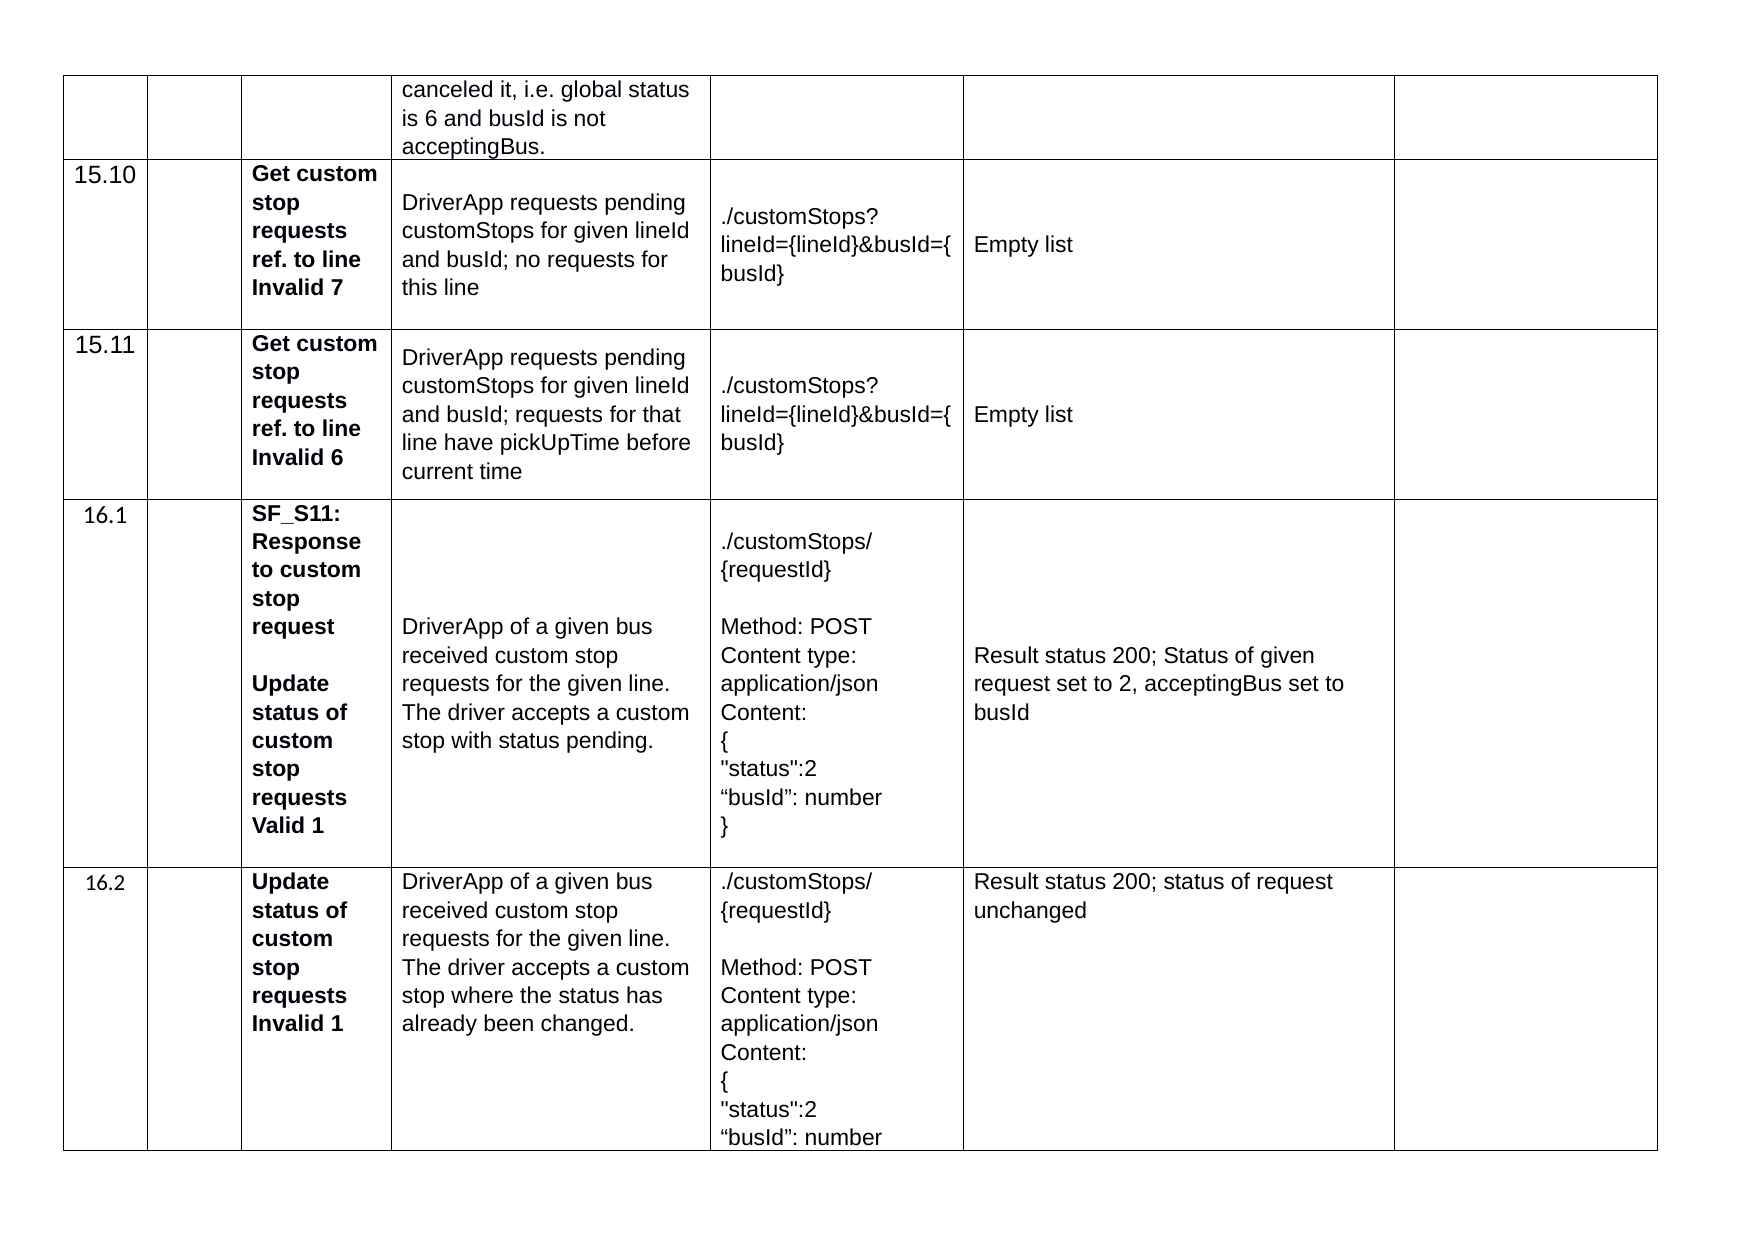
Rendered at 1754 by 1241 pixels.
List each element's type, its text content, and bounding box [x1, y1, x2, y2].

table_cell SF_S11: Response to custom stop request Update status of custom stop requests Valid 1 [242, 500, 391, 867]
table_cell [148, 76, 241, 159]
table_cell Result status 200; status of request unchanged [964, 868, 1394, 1150]
table_cell [64, 76, 147, 159]
table_cell [148, 330, 241, 498]
table_cell DriverApp requests pending customStops for given lineId and busId; requests for that line have pickUpTime before current time [392, 330, 710, 498]
table_cell [148, 160, 241, 329]
table_cell [148, 500, 241, 867]
table_cell DriverApp of a given bus received custom stop requests for the given line. The driver accepts a custom stop with status pending. [392, 500, 710, 867]
table_cell Empty list [964, 330, 1394, 498]
table_cell Update status of custom stop requests Invalid 1 [242, 868, 391, 1150]
table_cell DriverApp of a given bus received custom stop requests for the given line. The driver accepts a custom stop where the status has already been changed. [392, 868, 710, 1150]
table_cell ./customStops/{requestId} Method: POST Content type: application/json Content: { "status":2 “busId”: number } [711, 500, 963, 867]
table_cell ./customStops?lineId={lineId}&busId={busId} [711, 330, 963, 498]
table_cell ./customStops?lineId={lineId}&busId={busId} [711, 160, 963, 329]
table_cell [1395, 160, 1657, 329]
table_cell 16.2 [64, 868, 147, 1150]
table_cell [148, 868, 241, 1150]
table_cell [1395, 868, 1657, 1150]
table_cell [1395, 500, 1657, 867]
table_cell Get custom stop requests ref. to line Invalid 6 [242, 330, 391, 498]
table_cell Empty list [964, 160, 1394, 329]
table_cell 15.10 [64, 160, 147, 329]
table_cell Result status 200; Status of given request set to 2, acceptingBus set to busId [964, 500, 1394, 867]
table_cell Get custom stop requests ref. to line Invalid 7 [242, 160, 391, 329]
table_cell [711, 76, 963, 159]
table_cell 15.11 [64, 330, 147, 498]
table_cell [964, 76, 1394, 159]
table_cell [242, 76, 391, 159]
table_cell DriverApp requests pending customStops for given lineId and busId; no requests for this line [392, 160, 710, 329]
table_cell [1395, 76, 1657, 159]
table_cell [1395, 330, 1657, 498]
table_cell 16.1 [64, 500, 147, 867]
table_cell ./customStops/{requestId} Method: POST Content type: application/json Content: { "status":2 “busId”: number [711, 868, 963, 1150]
table_cell canceled it, i.e. global status is 6 and busId is not acceptingBus. [392, 76, 710, 159]
